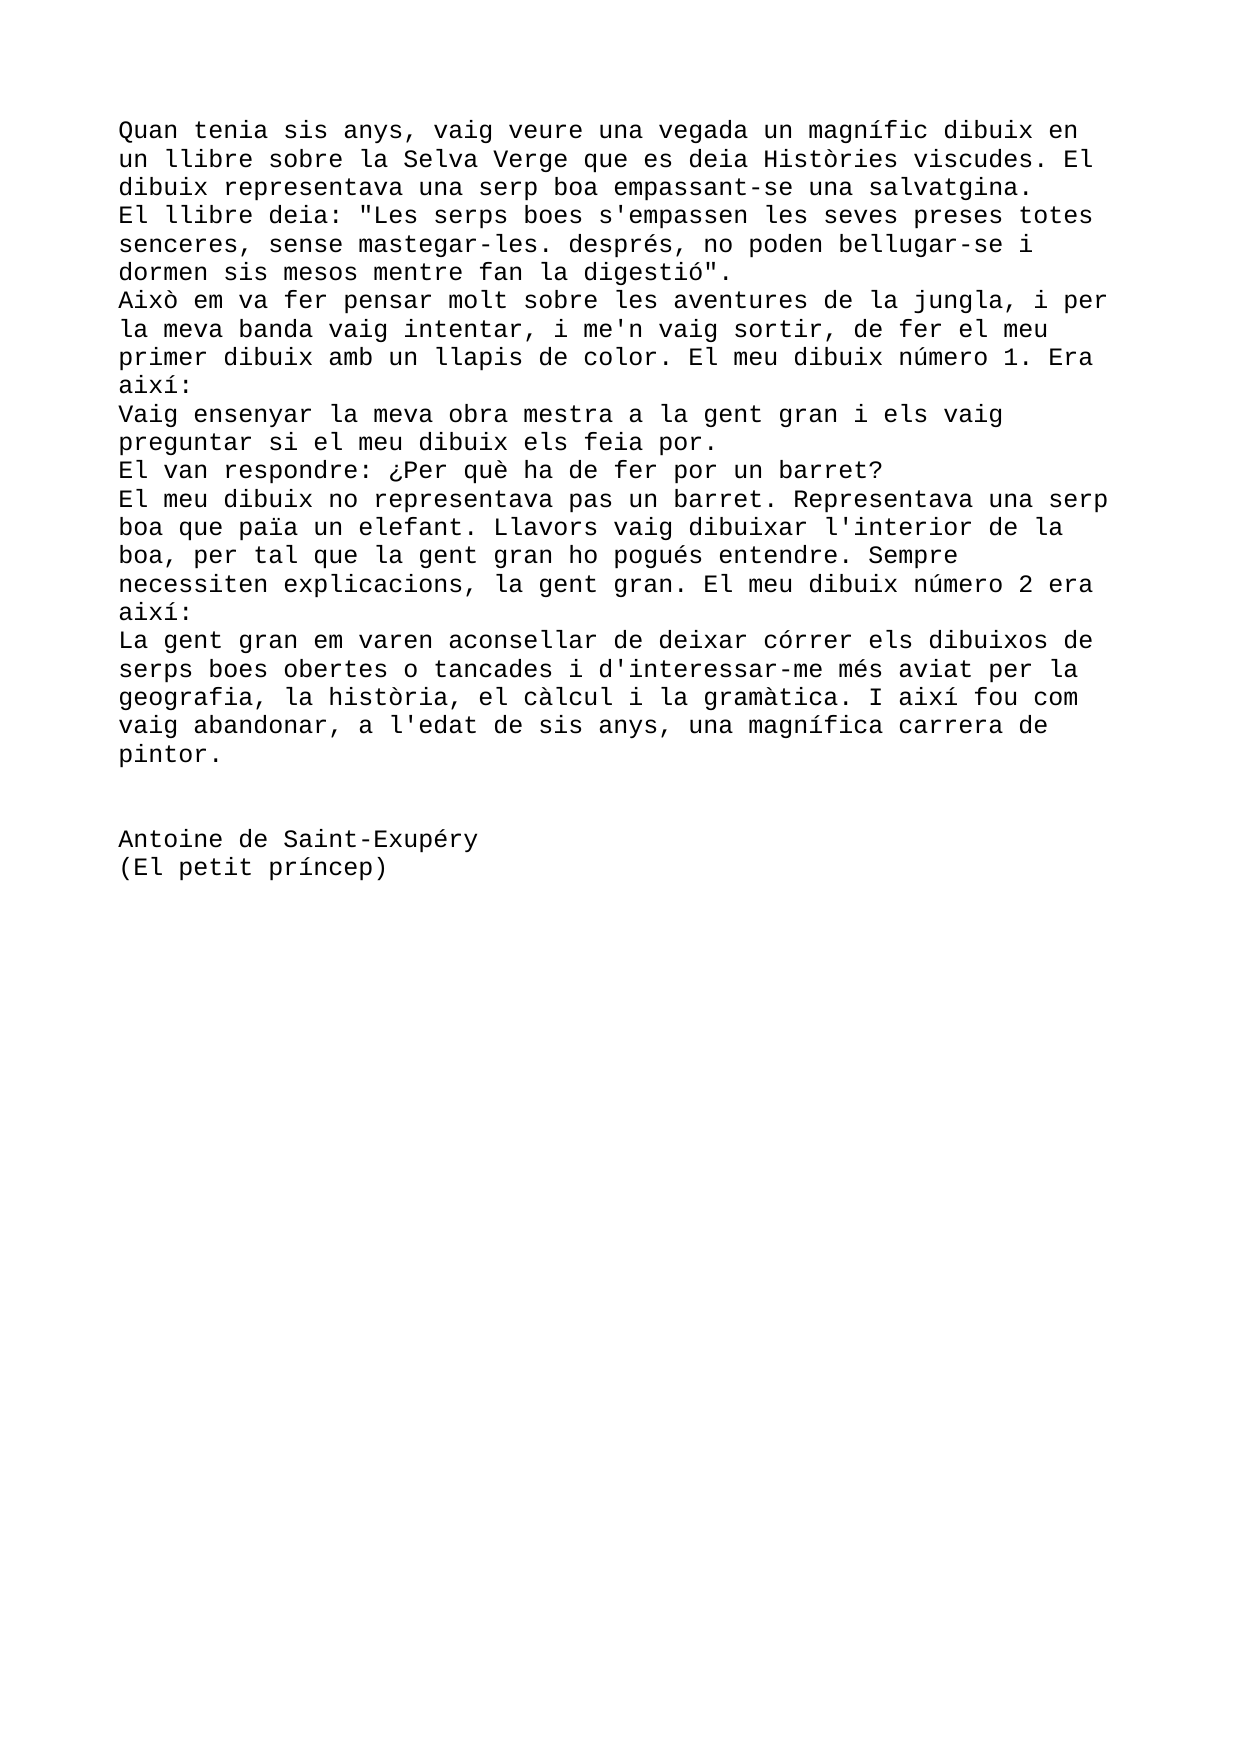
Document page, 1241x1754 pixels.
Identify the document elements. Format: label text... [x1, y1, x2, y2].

text Vaig ensenyar la meva obra mestra a la gent gran i els vaig preguntar si el meu dibuix els feia por. [118, 401, 1122, 458]
text El llibre deia: "Les serps boes s'empassen les seves preses totes senceres, sense mastegar-les. després, no poden bellugar-se i dormen sis mesos mentre fan la digestió". [118, 203, 1122, 288]
text El van respondre: ¿Per què ha de fer por un barret? [118, 458, 1122, 486]
text El meu dibuix no representava pas un barret. Representava una serp boa que païa un elefant. Llavors vaig dibuixar l'interior de la boa, per tal que la gent gran ho pogués entendre. Sempre necessiten explicacions, la gent gran. El meu dibuix número 2 era així: [118, 486, 1122, 628]
text Quan tenia sis anys, vaig veure una vegada un magnífic dibuix en un llibre sobre la Selva Verge que es deia Històries viscudes. El dibuix representava una serp boa empassant-se una salvatgina. [118, 118, 1122, 203]
text La gent gran em varen aconsellar de deixar córrer els dibuixos de serps boes obertes o tancades i d'interessar-me més aviat per la geografia, la història, el càlcul i la gramàtica. I així fou com vaig abandonar, a l'edat de sis anys, una magnífica carrera de pintor. [118, 628, 1122, 770]
text (El petit príncep) [118, 855, 1122, 883]
text Això em va fer pensar molt sobre les aventures de la jungla, i per la meva banda vaig intentar, i me'n vaig sortir, de fer el meu primer dibuix amb un llapis de color. El meu dibuix número 1. Era així: [118, 288, 1122, 401]
text Antoine de Saint-Exupéry [118, 826, 1122, 855]
